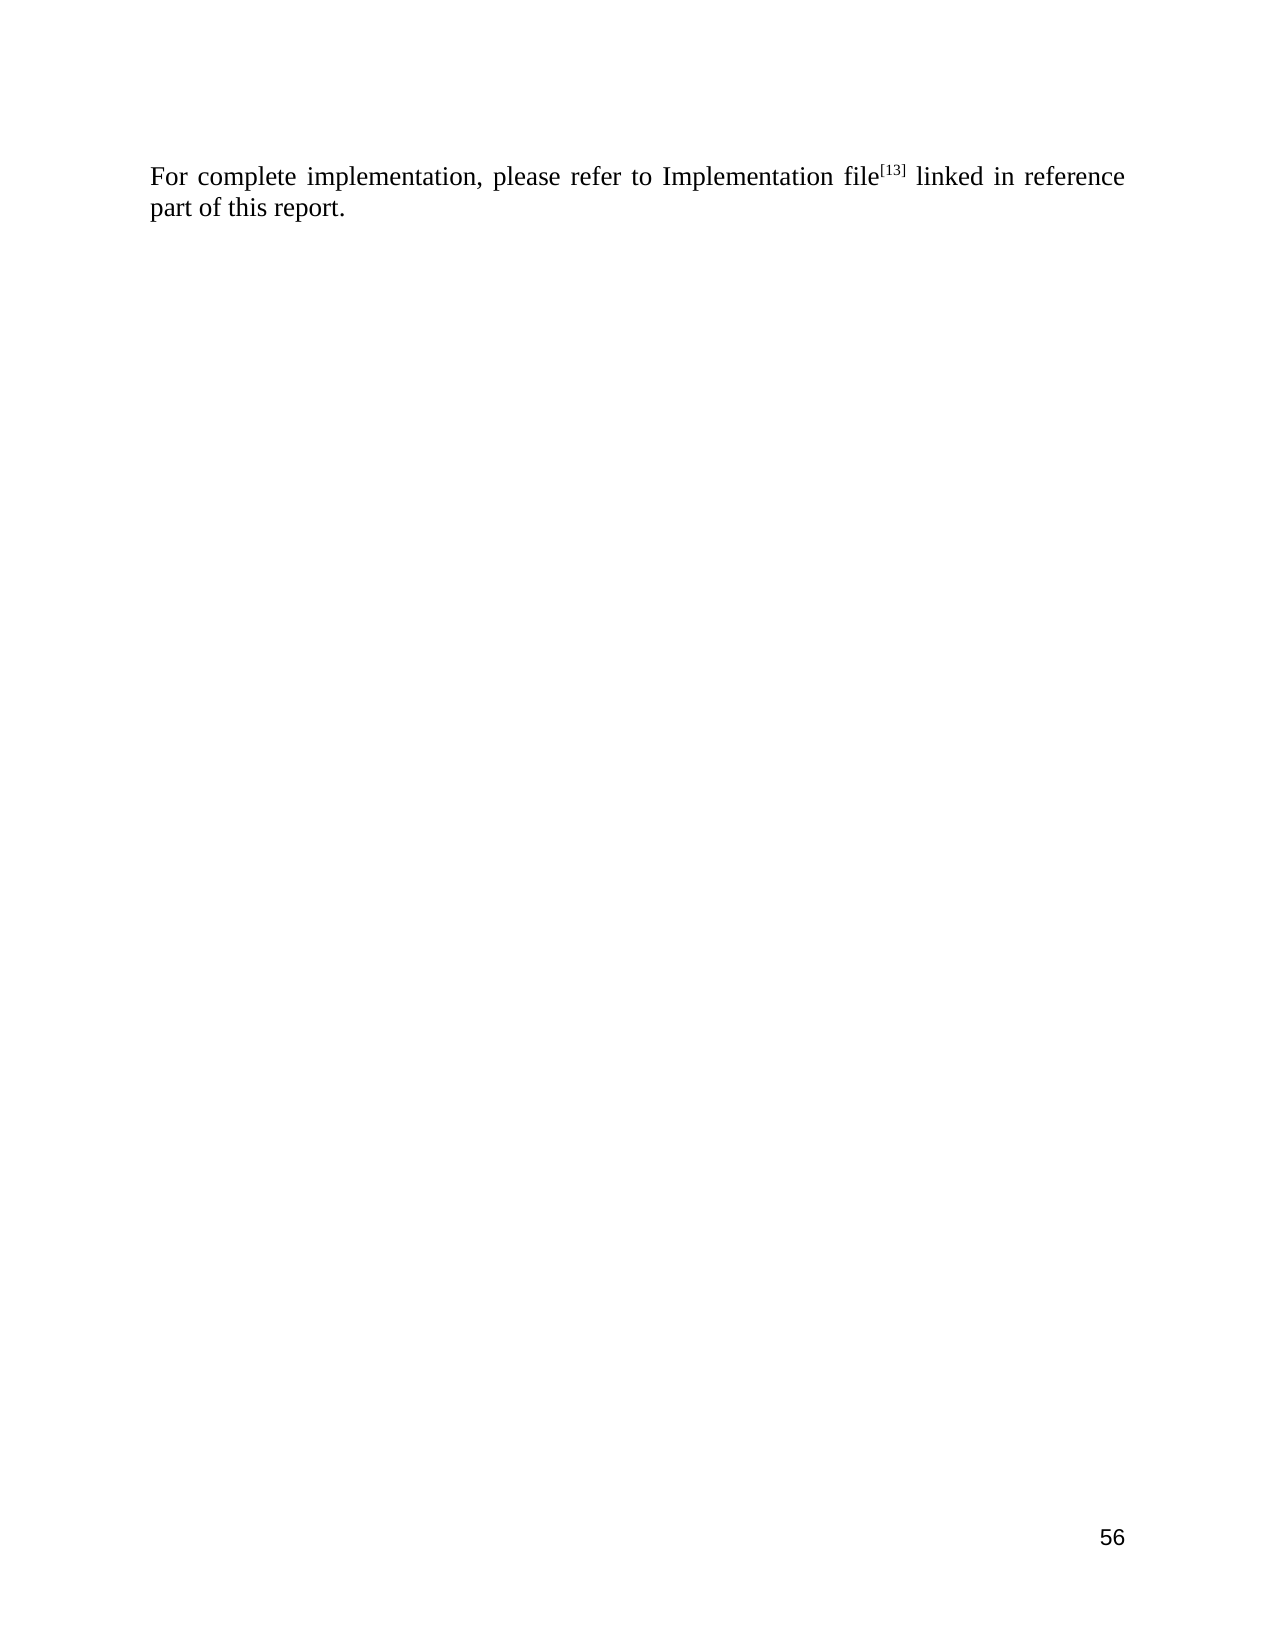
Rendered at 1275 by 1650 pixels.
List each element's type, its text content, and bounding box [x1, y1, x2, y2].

text For complete implementation, please refer to Implementation file[13] linked in reference part of this report. [150, 160, 1125, 223]
